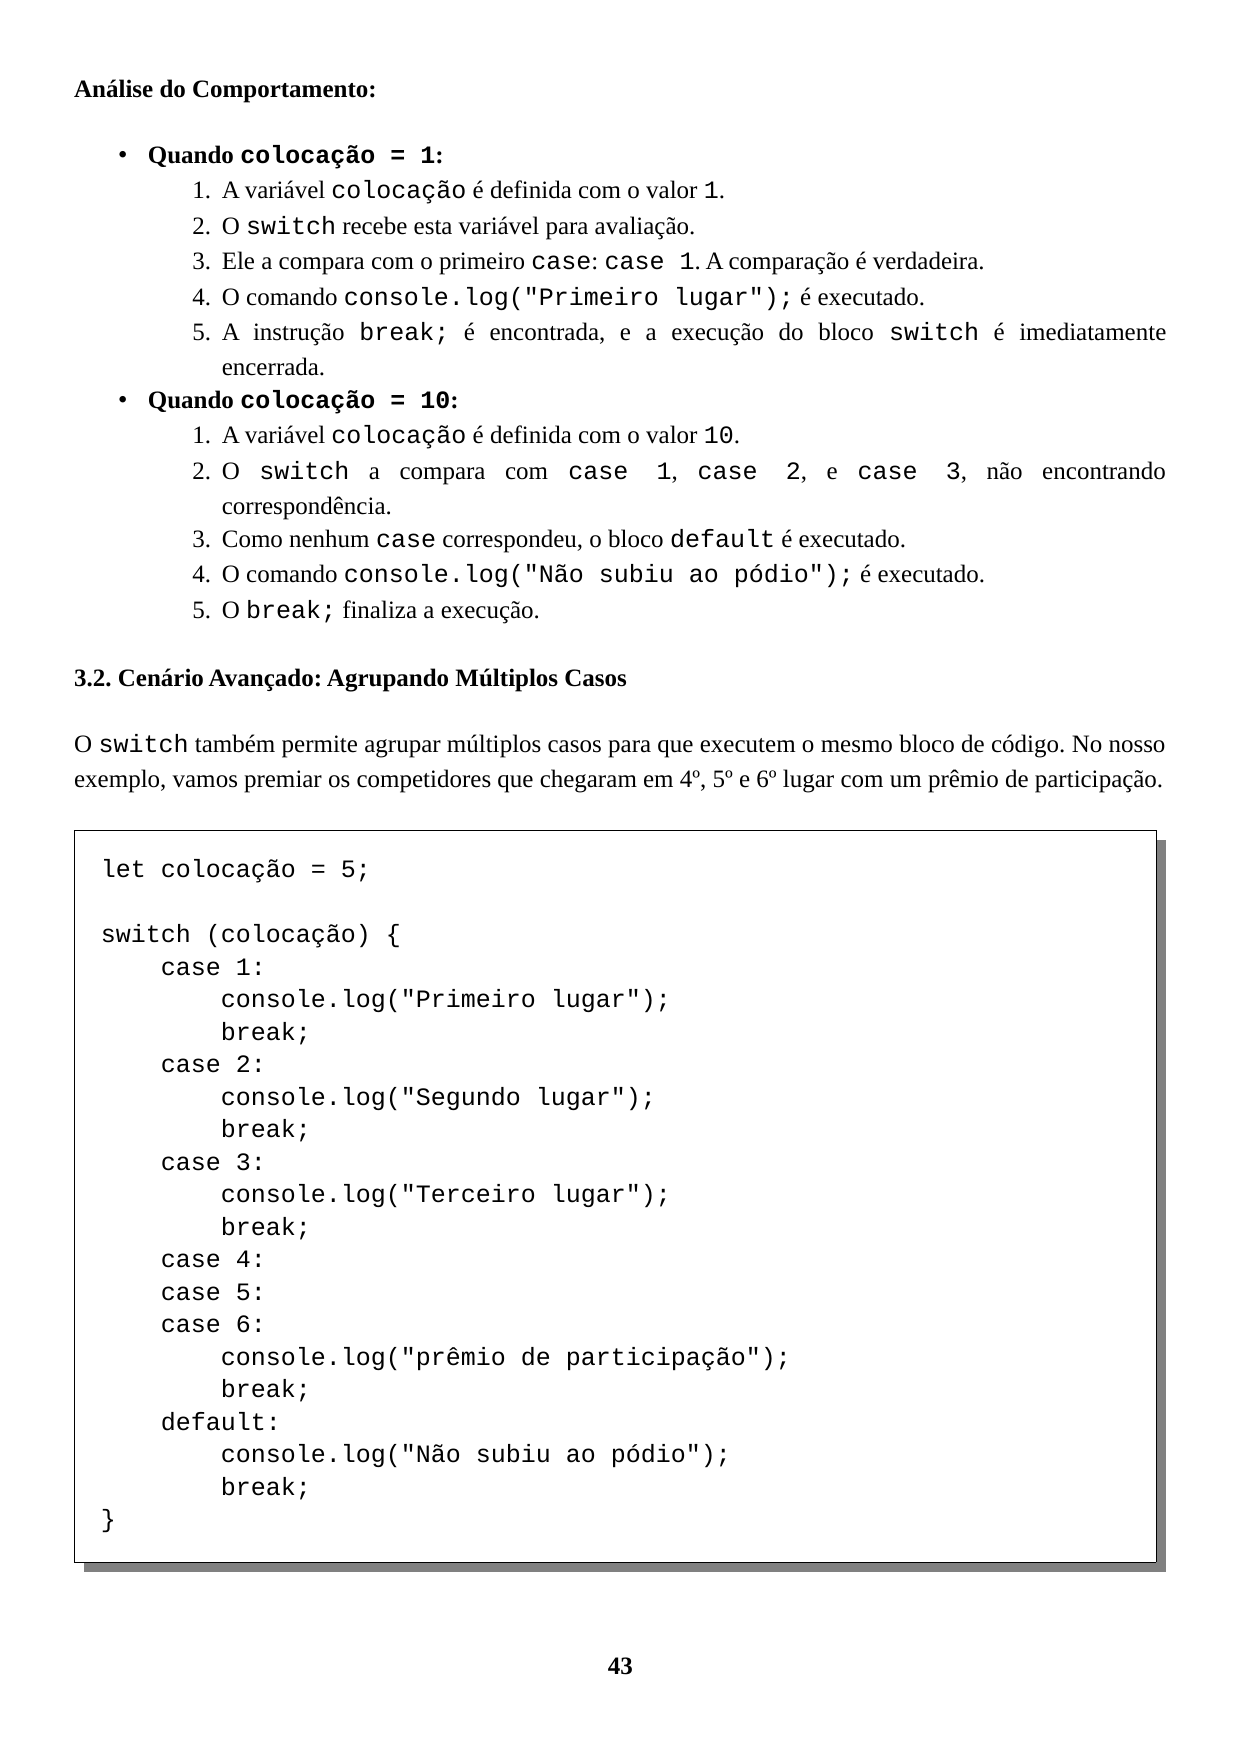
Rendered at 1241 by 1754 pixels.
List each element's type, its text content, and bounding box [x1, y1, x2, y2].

text console.log("Não subiu ao pódio"); [75, 1415, 1156, 1447]
list A instrução break; é encontrada, e a execução do bloco switch é imediatamente encerrada. [192, 317, 1166, 381]
text break; [75, 1447, 1156, 1480]
list Ele a compara com o primeiro case: case 1. A comparação é verdadeira. [192, 246, 1166, 277]
text case 3: [75, 1122, 1156, 1155]
list Quando colocação = 1: [118, 140, 1166, 171]
text switch (colocação) { [75, 895, 1156, 927]
list A variável colocação é definida com o valor 10. [192, 421, 1166, 451]
text console.log("Primeiro lugar"); [75, 960, 1156, 992]
text console.log("Terceiro lugar"); [75, 1155, 1156, 1187]
text console.log("prêmio de participação"); [75, 1317, 1156, 1350]
text case 1: [75, 927, 1156, 960]
text default: [75, 1382, 1156, 1415]
text break; [75, 992, 1156, 1025]
text case 5: [75, 1252, 1156, 1285]
list Quando colocação = 10: [118, 385, 1166, 416]
list O comando console.log("Primeiro lugar"); é executado. [192, 282, 1166, 312]
text Análise do Comportamento: [74, 74, 1166, 103]
list O break; finaliza a execução. [192, 595, 1166, 626]
text O switch também permite agrupar múltiplos casos para que executem o mesmo bloco de código. No nosso exemplo, vamos premiar os competidores que chegaram em 4º, 5º e 6º lugar com um prêmio de participação. [74, 729, 1166, 793]
text case 2: [75, 1025, 1156, 1057]
list Como nenhum case correspondeu, o bloco default é executado. [192, 524, 1166, 555]
text break; [75, 1350, 1156, 1382]
text break; [75, 1090, 1156, 1122]
text let colocação = 5; [75, 831, 1156, 885]
text break; [75, 1187, 1156, 1220]
text case 6: [75, 1285, 1156, 1317]
list A variável colocação é definida com o valor 1. [192, 175, 1166, 206]
text 3.2. Cenário Avançado: Agrupando Múltiplos Casos [74, 663, 1166, 692]
text } [75, 1480, 1156, 1562]
text case 4: [75, 1220, 1156, 1252]
list O switch recebe esta variável para avaliação. [192, 211, 1166, 242]
text console.log("Segundo lugar"); [75, 1057, 1156, 1090]
list O comando console.log("Não subiu ao pódio"); é executado. [192, 559, 1166, 590]
list O switch a compara com case 1, case 2, e case 3, não encontrando correspondência. [192, 456, 1166, 520]
